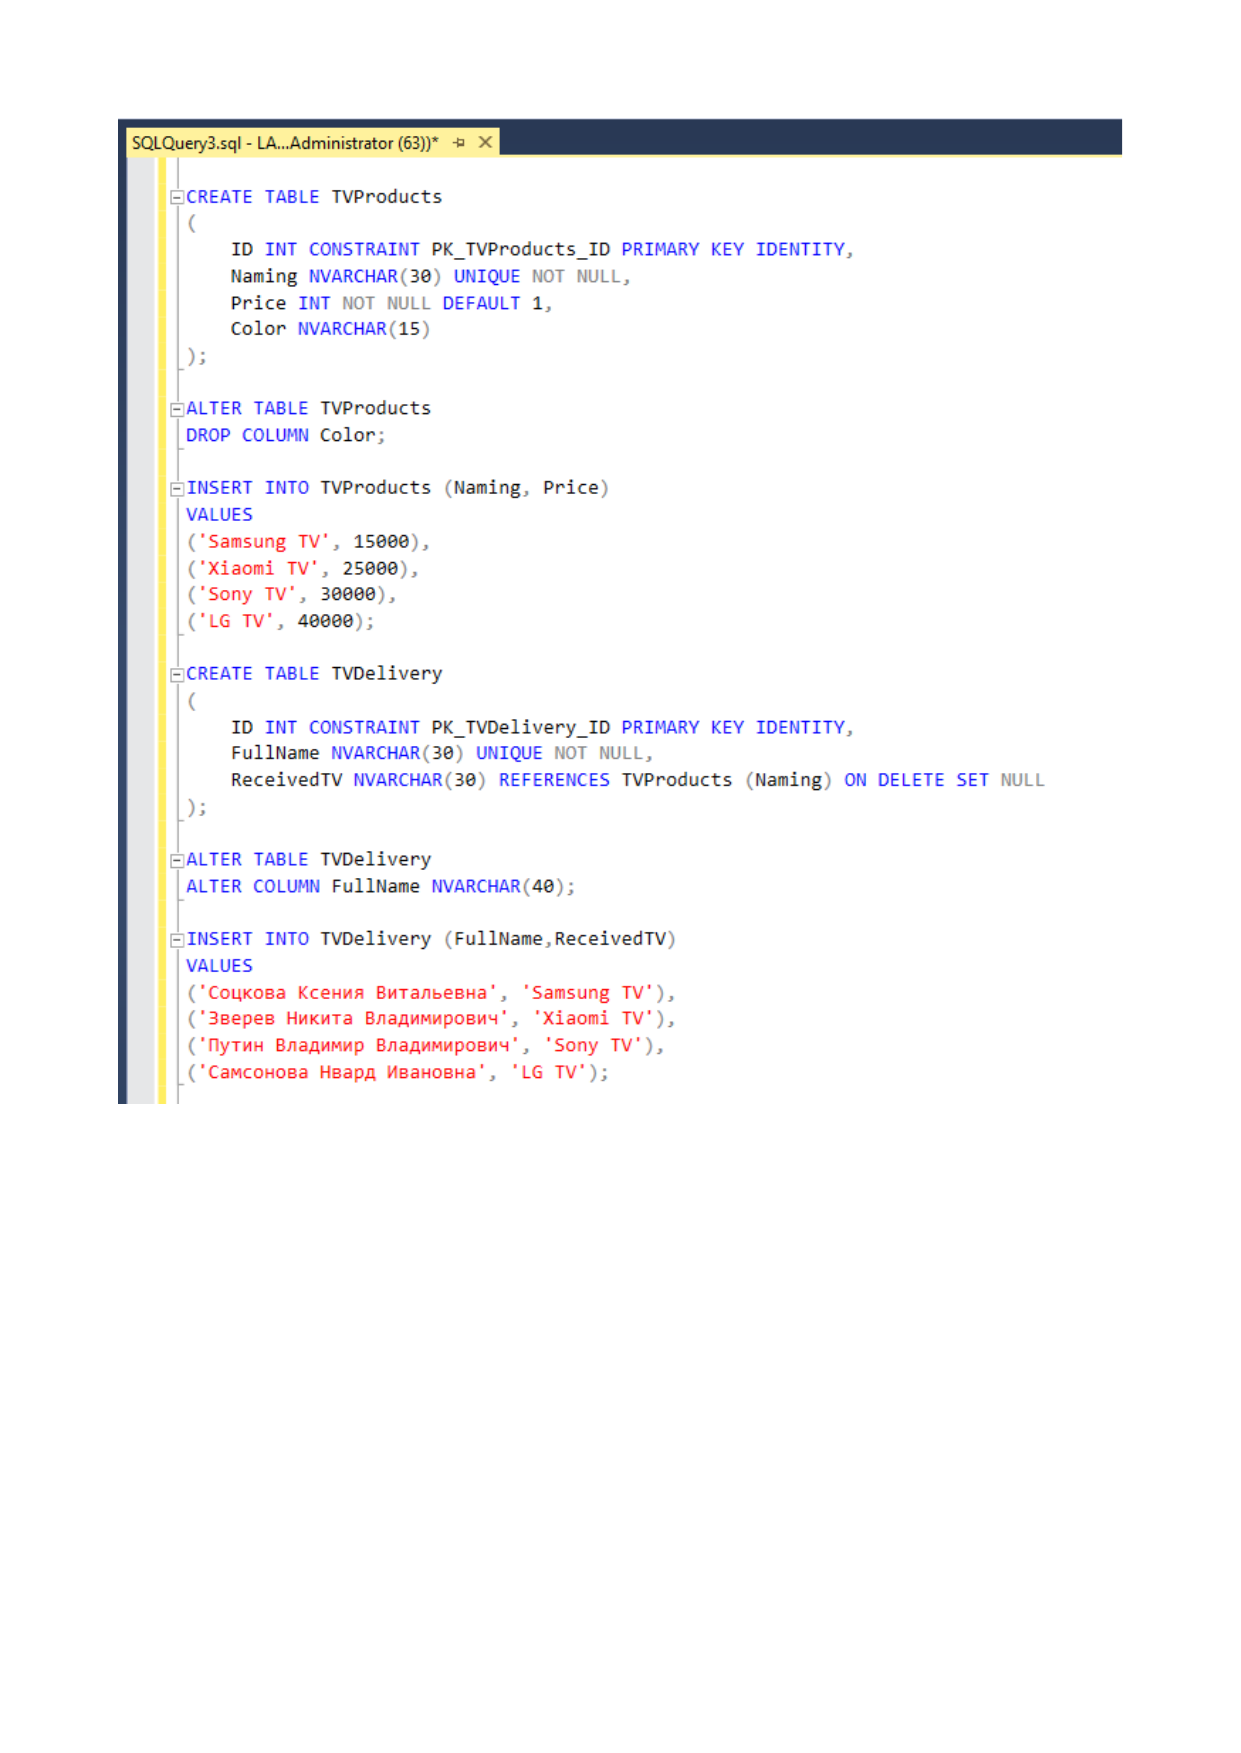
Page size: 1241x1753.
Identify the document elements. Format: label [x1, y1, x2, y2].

picture [118, 118, 1123, 1104]
